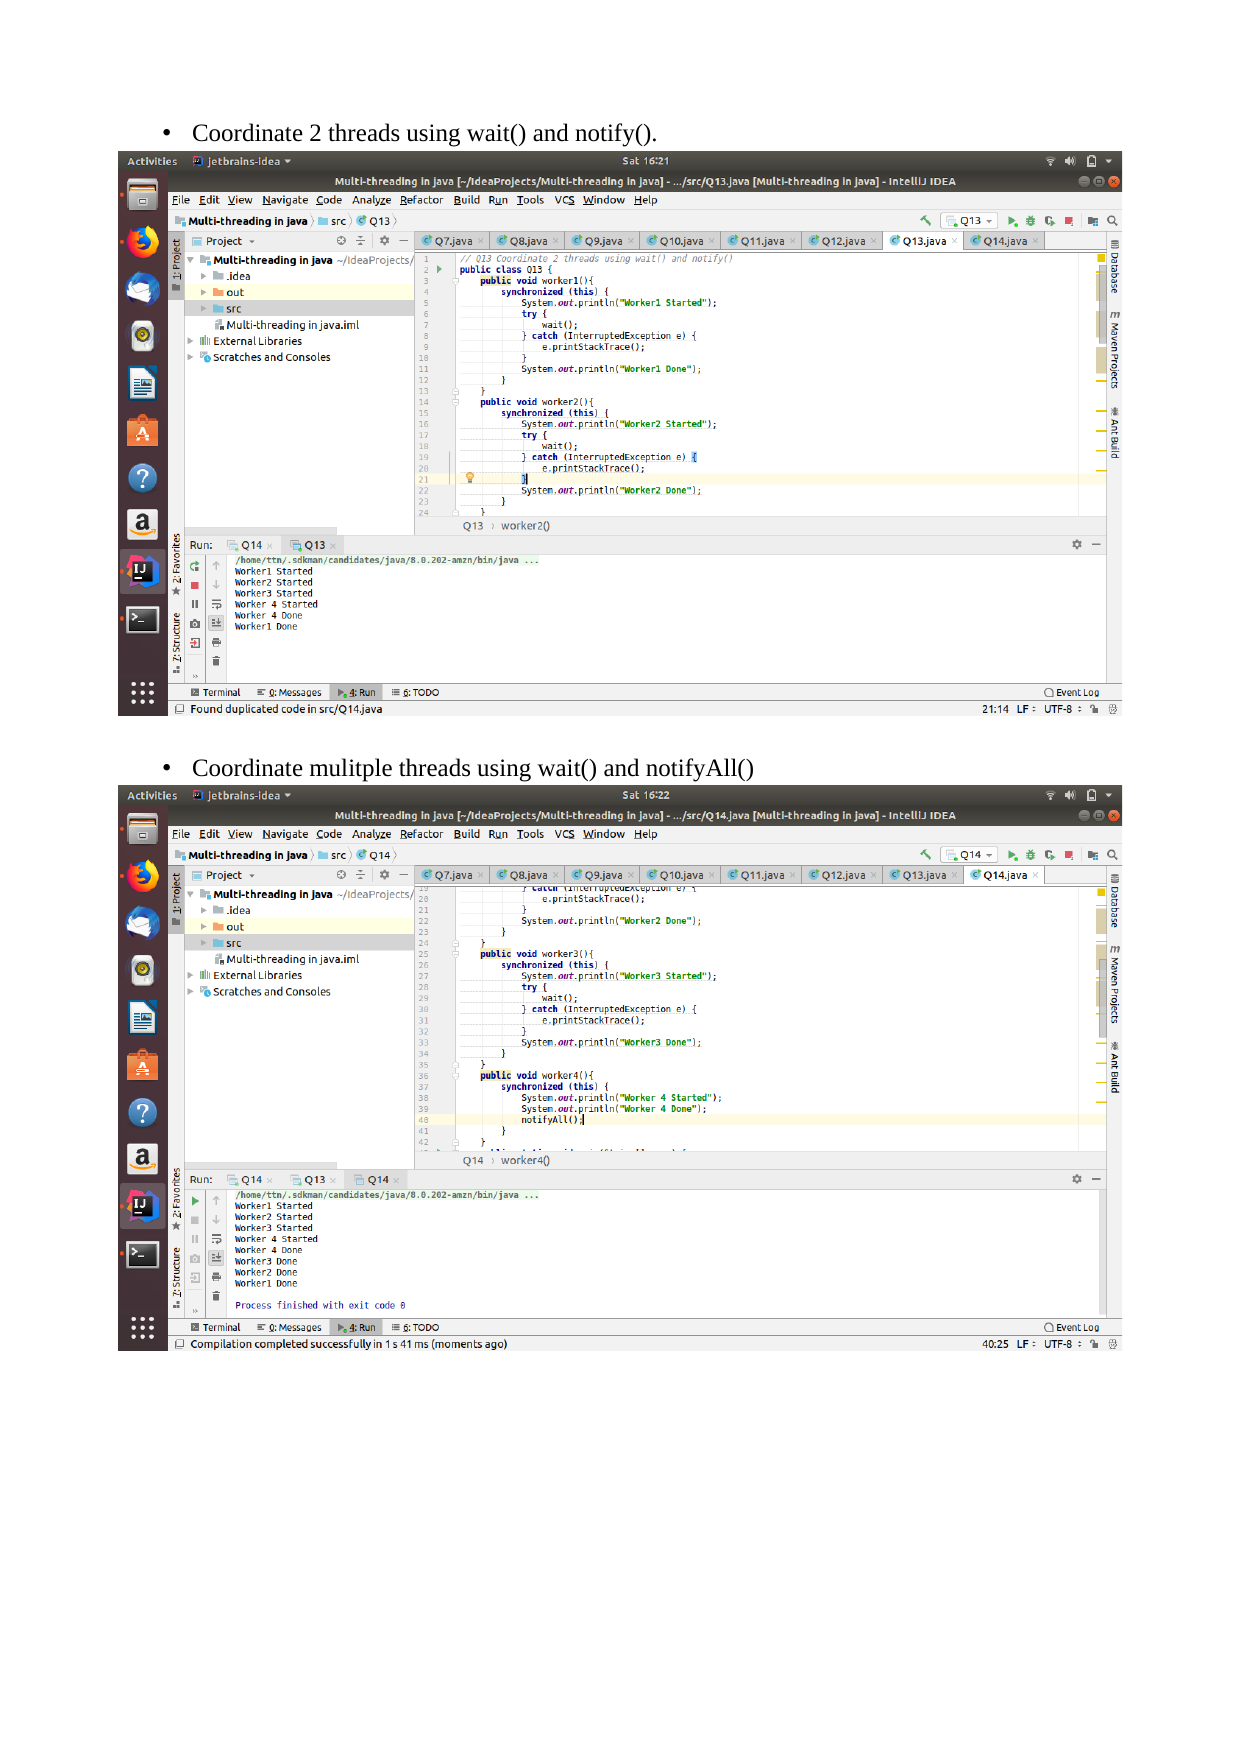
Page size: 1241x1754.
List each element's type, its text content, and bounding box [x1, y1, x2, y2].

picture [118, 151, 1123, 716]
list Coordinate mulitple threads using wait() and notifyAll() [162, 753, 1122, 782]
picture [118, 785, 1123, 1351]
list Coordinate 2 threads using wait() and notify(). [162, 118, 1122, 147]
